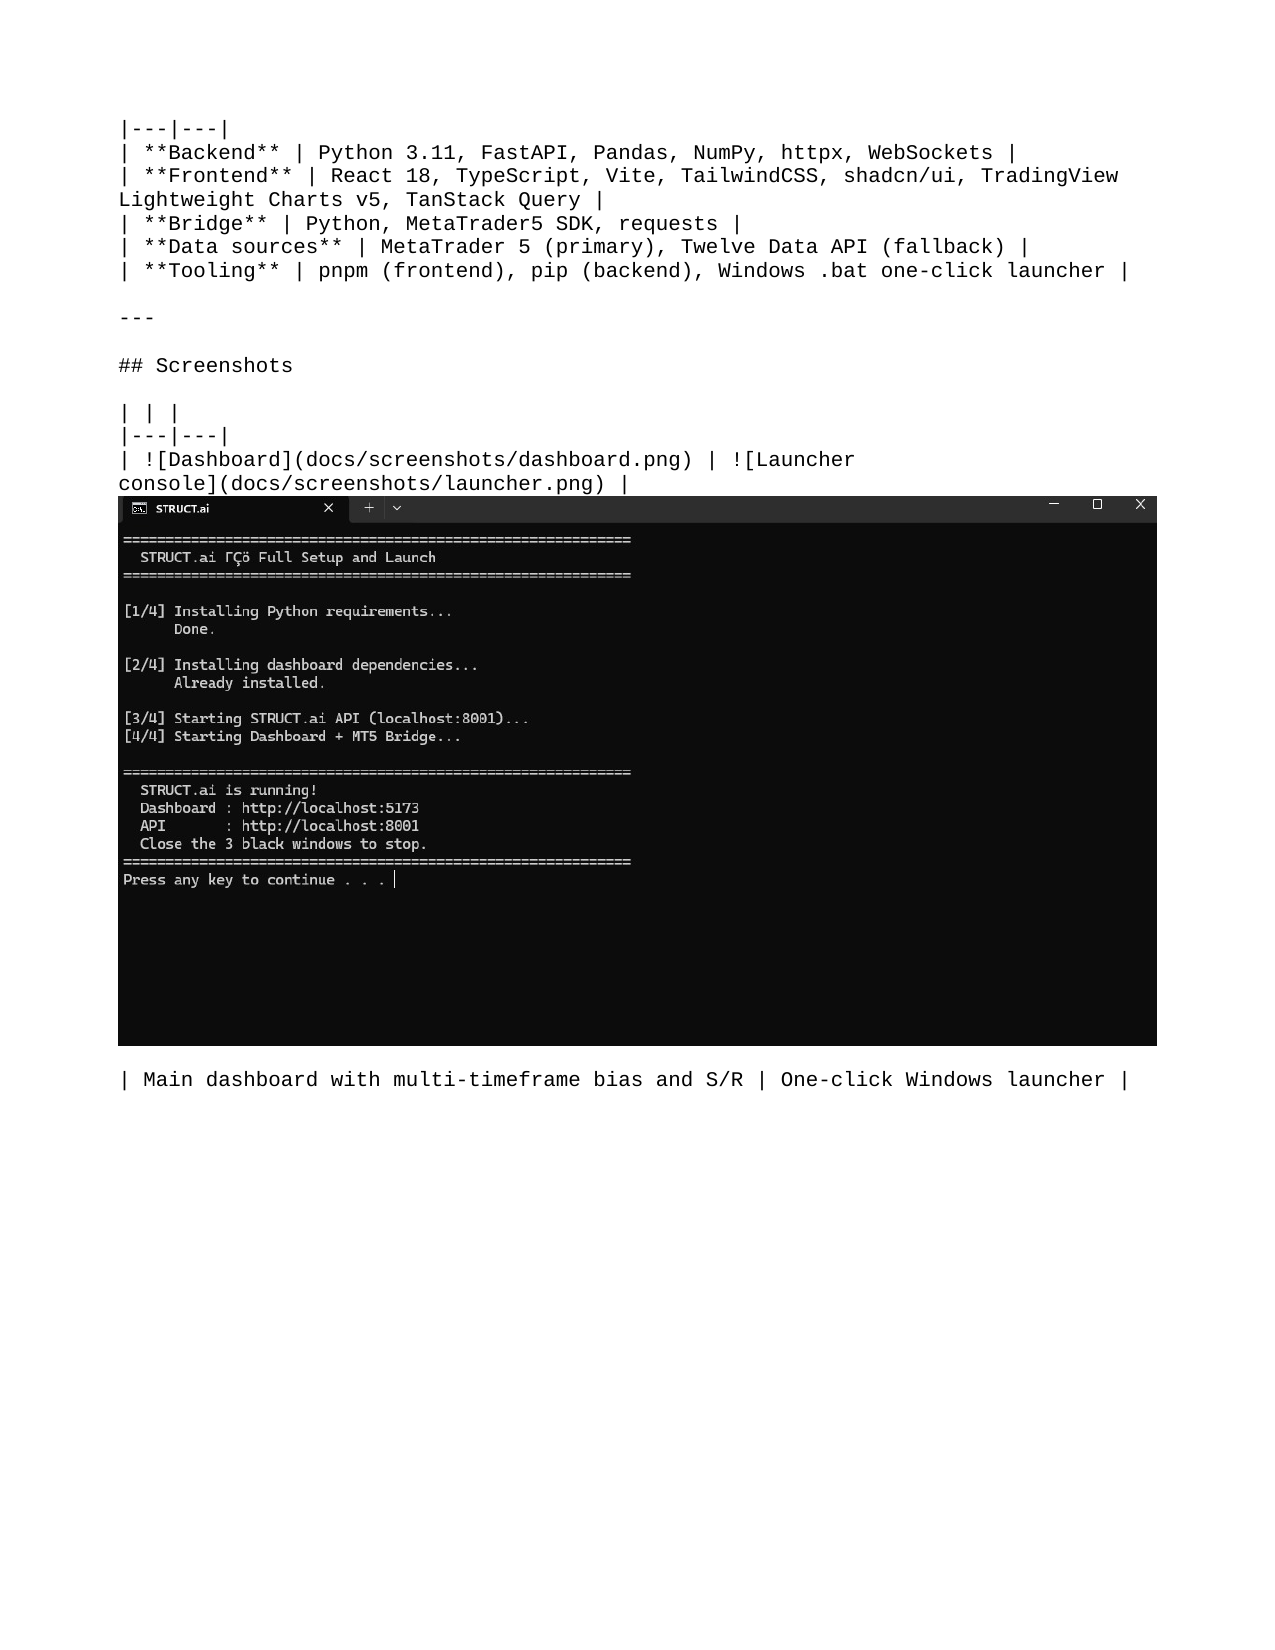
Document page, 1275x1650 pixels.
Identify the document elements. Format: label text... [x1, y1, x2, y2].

text | **Data sources** | MetaTrader 5 (primary), Twelve Data API (fallback) | [118, 236, 1157, 260]
text | Main dashboard with multi-timeframe bias and S/R | One-click Windows launcher | [118, 1069, 1157, 1093]
text |---|---| [118, 118, 1157, 142]
text | **Backend** | Python 3.11, FastAPI, Pandas, NumPy, httpx, WebSockets | [118, 142, 1157, 165]
text --- [118, 307, 1157, 331]
text | ![Dashboard](docs/screenshots/dashboard.png) | ![Launcher console](docs/screenshots/launcher.png) | [118, 449, 1157, 496]
text | | | [118, 402, 1157, 426]
picture [118, 496, 1157, 1046]
text | **Tooling** | pnpm (frontend), pip (backend), Windows .bat one-click launcher | [118, 260, 1157, 284]
text |---|---| [118, 426, 1157, 449]
text | **Frontend** | React 18, TypeScript, Vite, TailwindCSS, shadcn/ui, TradingView Lightweight Charts v5, TanStack Query | [118, 165, 1157, 213]
text ## Screenshots [118, 354, 1157, 378]
text | **Bridge** | Python, MetaTrader5 SDK, requests | [118, 213, 1157, 236]
